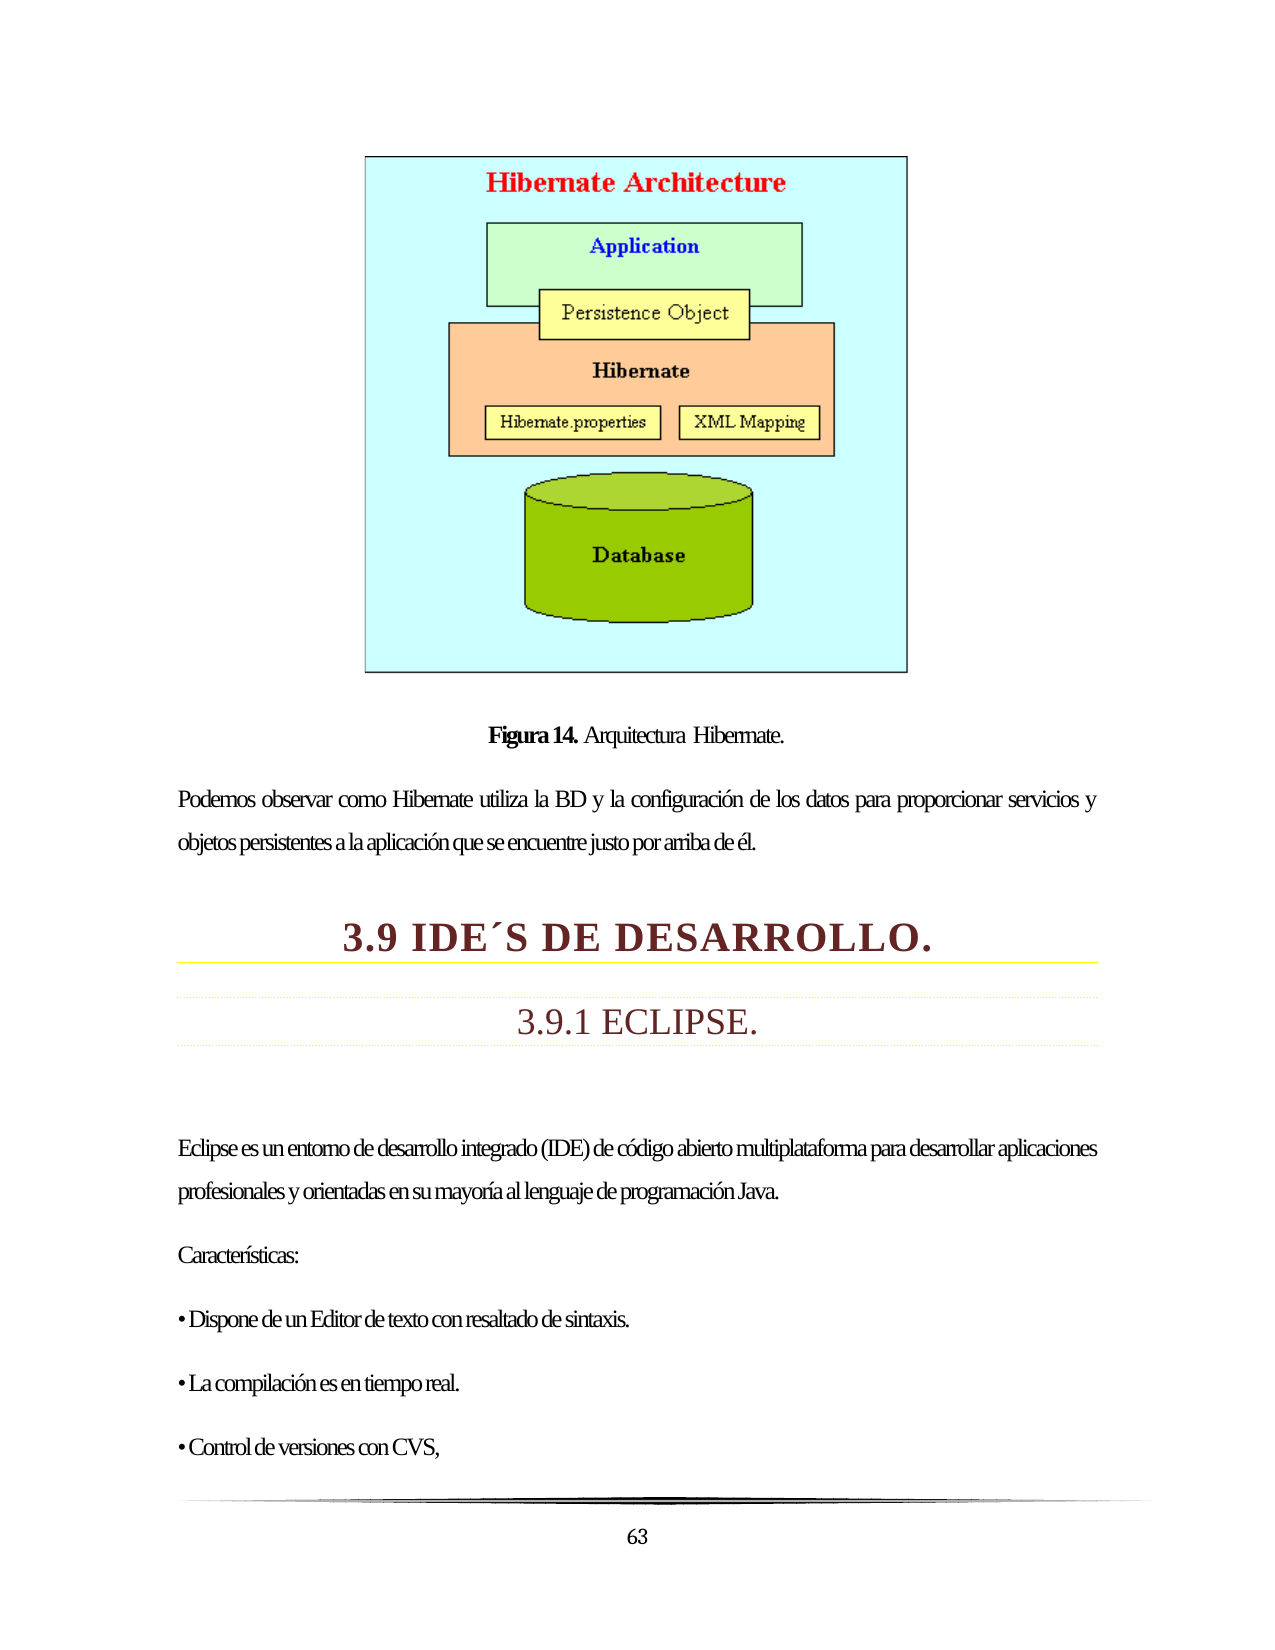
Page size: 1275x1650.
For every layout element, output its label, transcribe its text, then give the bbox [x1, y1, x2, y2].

picture [364, 156, 911, 676]
picture [177, 1497, 1153, 1505]
text • Control de versiones con CVS, [177, 1432, 1098, 1461]
text Características: [177, 1240, 1098, 1269]
text • La compilación es en tiempo real. [177, 1368, 1098, 1397]
text Podemos observar como Hibernate utiliza la BD y la configuración de los datos para proporcionar servicios y objetos persistentes a la aplicación que se encuentre justo por arriba de él. [177, 784, 1098, 856]
text • Dispone de un Editor de texto con resaltado de sintaxis. [177, 1304, 1098, 1333]
subtitle 3.9.1 Eclipse. [177, 997, 1098, 1046]
subtitle 3.9 IDE´s de desarrollo. [177, 912, 1098, 962]
text Figura 14. Arquitectura Hiberrnate. [177, 720, 1098, 749]
text Eclipse es un entorno de desarrollo integrado (IDE) de código abierto multiplataforma para desarrollar aplicaciones profesionales y orientadas en su mayoría al lenguaje de programación Java. [177, 1133, 1098, 1205]
